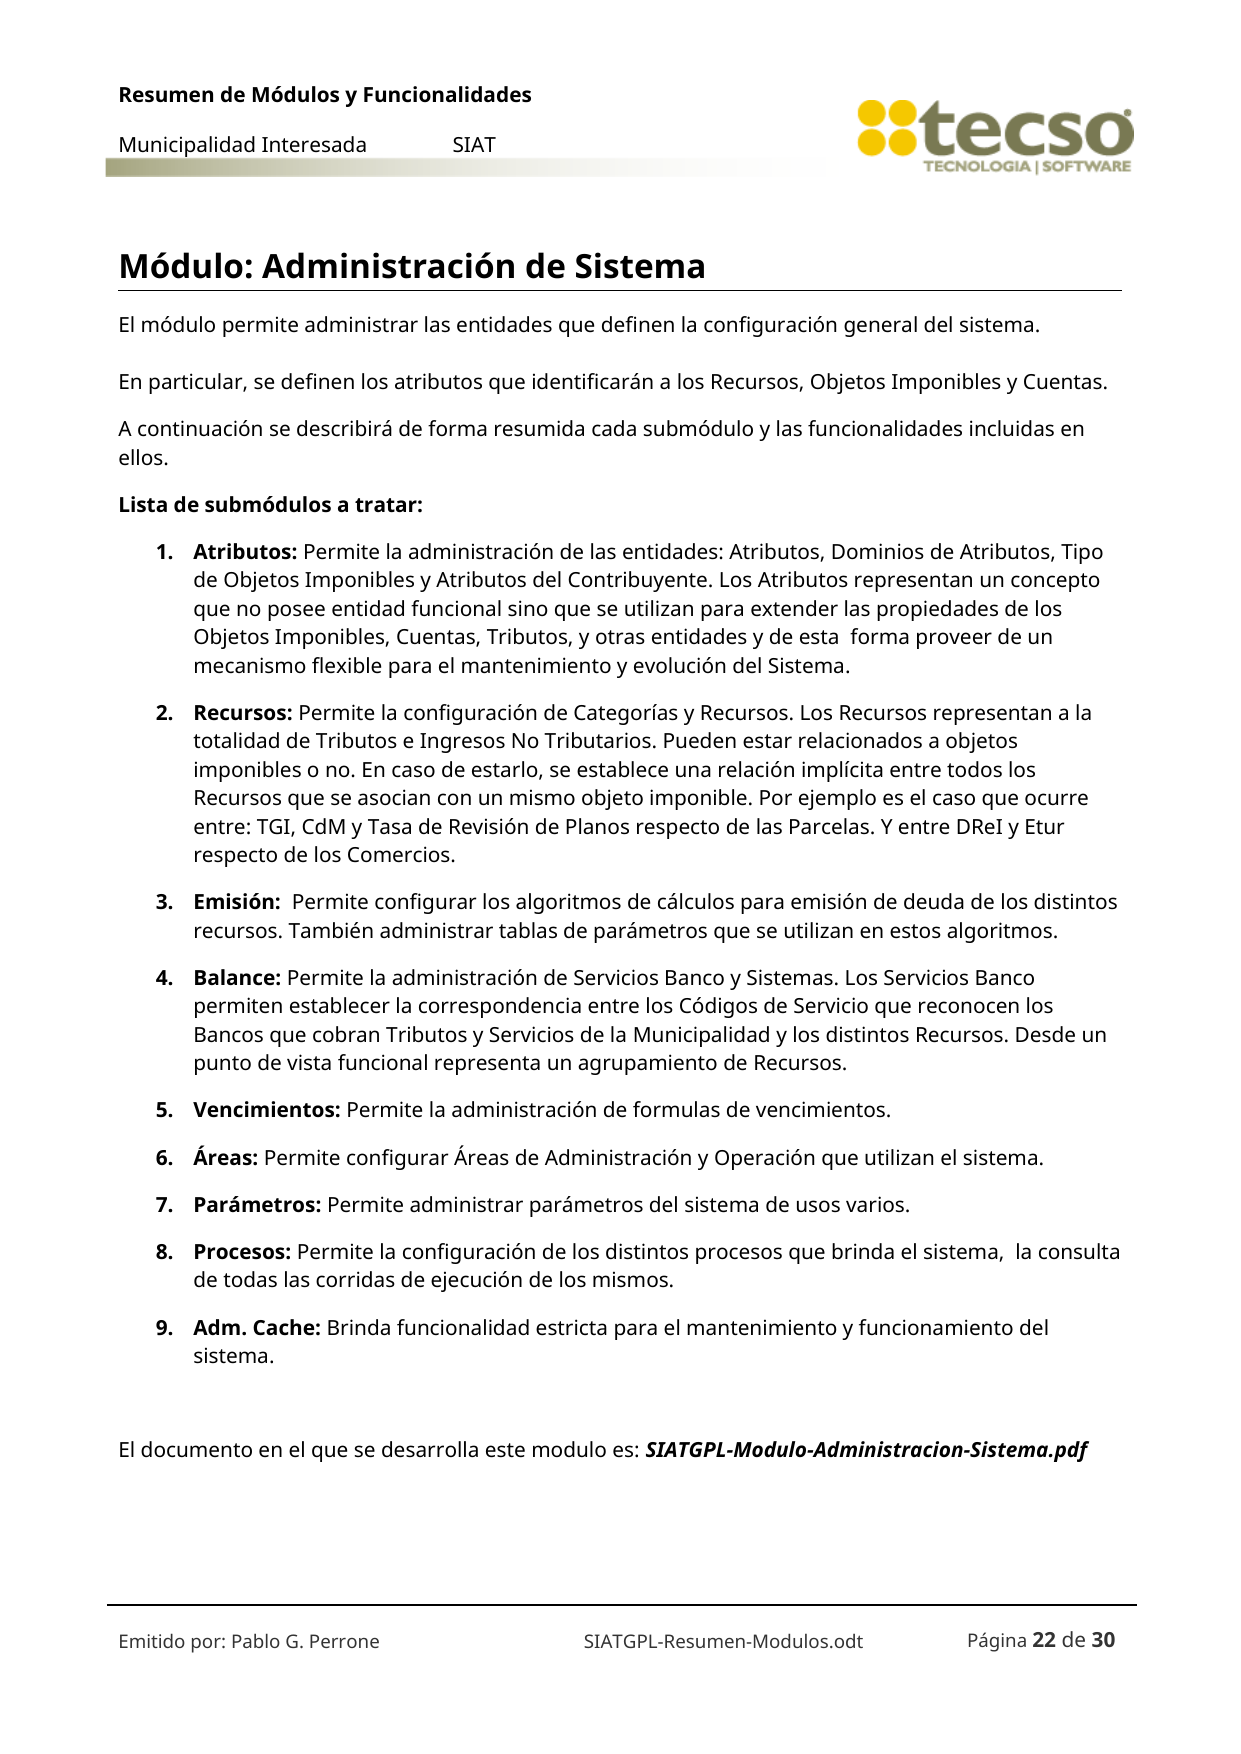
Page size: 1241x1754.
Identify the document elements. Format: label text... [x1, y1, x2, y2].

text Lista de submódulos a tratar: [118, 490, 1122, 518]
list Áreas: Permite configurar Áreas de Administración y Operación que utilizan el sistema. [156, 1143, 1122, 1171]
list Procesos: Permite la configuración de los distintos procesos que brinda el sistema, la consulta de todas las corridas de ejecución de los mismos. [156, 1237, 1122, 1294]
text El documento en el que se desarrolla este modulo es: SIATGPL-Modulo-Administracion-Sistema.pdf [118, 1436, 1122, 1464]
list Atributos: Permite la administración de las entidades: Atributos, Dominios de Atributos, Tipo de Objetos Imponibles y Atributos del Contribuyente. Los Atributos representan un concepto que no posee entidad funcional sino que se utilizan para extender las propiedades de los Objetos Imponibles, Cuentas, Tributos, y otras entidades y de esta forma proveer de un mecanismo flexible para el mantenimiento y evolución del Sistema. [156, 537, 1122, 679]
list Emisión: Permite configurar los algoritmos de cálculos para emisión de deuda de los distintos recursos. También administrar tablas de parámetros que se utilizan en estos algoritmos. [156, 887, 1122, 944]
subtitle Módulo: Administración de Sistema [118, 243, 1122, 290]
list Balance: Permite la administración de Servicios Banco y Sistemas. Los Servicios Banco permiten establecer la correspondencia entre los Códigos de Servicio que reconocen los Bancos que cobran Tributos y Servicios de la Municipalidad y los distintos Recursos. Desde un punto de vista funcional representa un agrupamiento de Recursos. [156, 963, 1122, 1077]
picture [105, 100, 1134, 177]
list Recursos: Permite la configuración de Categorías y Recursos. Los Recursos representan a la totalidad de Tributos e Ingresos No Tributarios. Pueden estar relacionados a objetos imponibles o no. En caso de estarlo, se establece una relación implícita entre todos los Recursos que se asocian con un mismo objeto imponible. Por ejemplo es el caso que ocurre entre: TGI, CdM y Tasa de Revisión de Planos respecto de las Parcelas. Y entre DReI y Etur respecto de los Comercios. [156, 698, 1122, 869]
text El módulo permite administrar las entidades que definen la configuración general del sistema. En particular, se definen los atributos que identificarán a los Recursos, Objetos Imponibles y Cuentas. [118, 310, 1122, 396]
list Vencimientos: Permite la administración de formulas de vencimientos. [156, 1096, 1122, 1124]
text A continuación se describirá de forma resumida cada submódulo y las funcionalidades incluidas en ellos. [118, 414, 1122, 471]
list Adm. Cache: Brinda funcionalidad estricta para el mantenimiento y funcionamiento del sistema. [156, 1313, 1122, 1369]
list Parámetros: Permite administrar parámetros del sistema de usos varios. [156, 1190, 1122, 1218]
